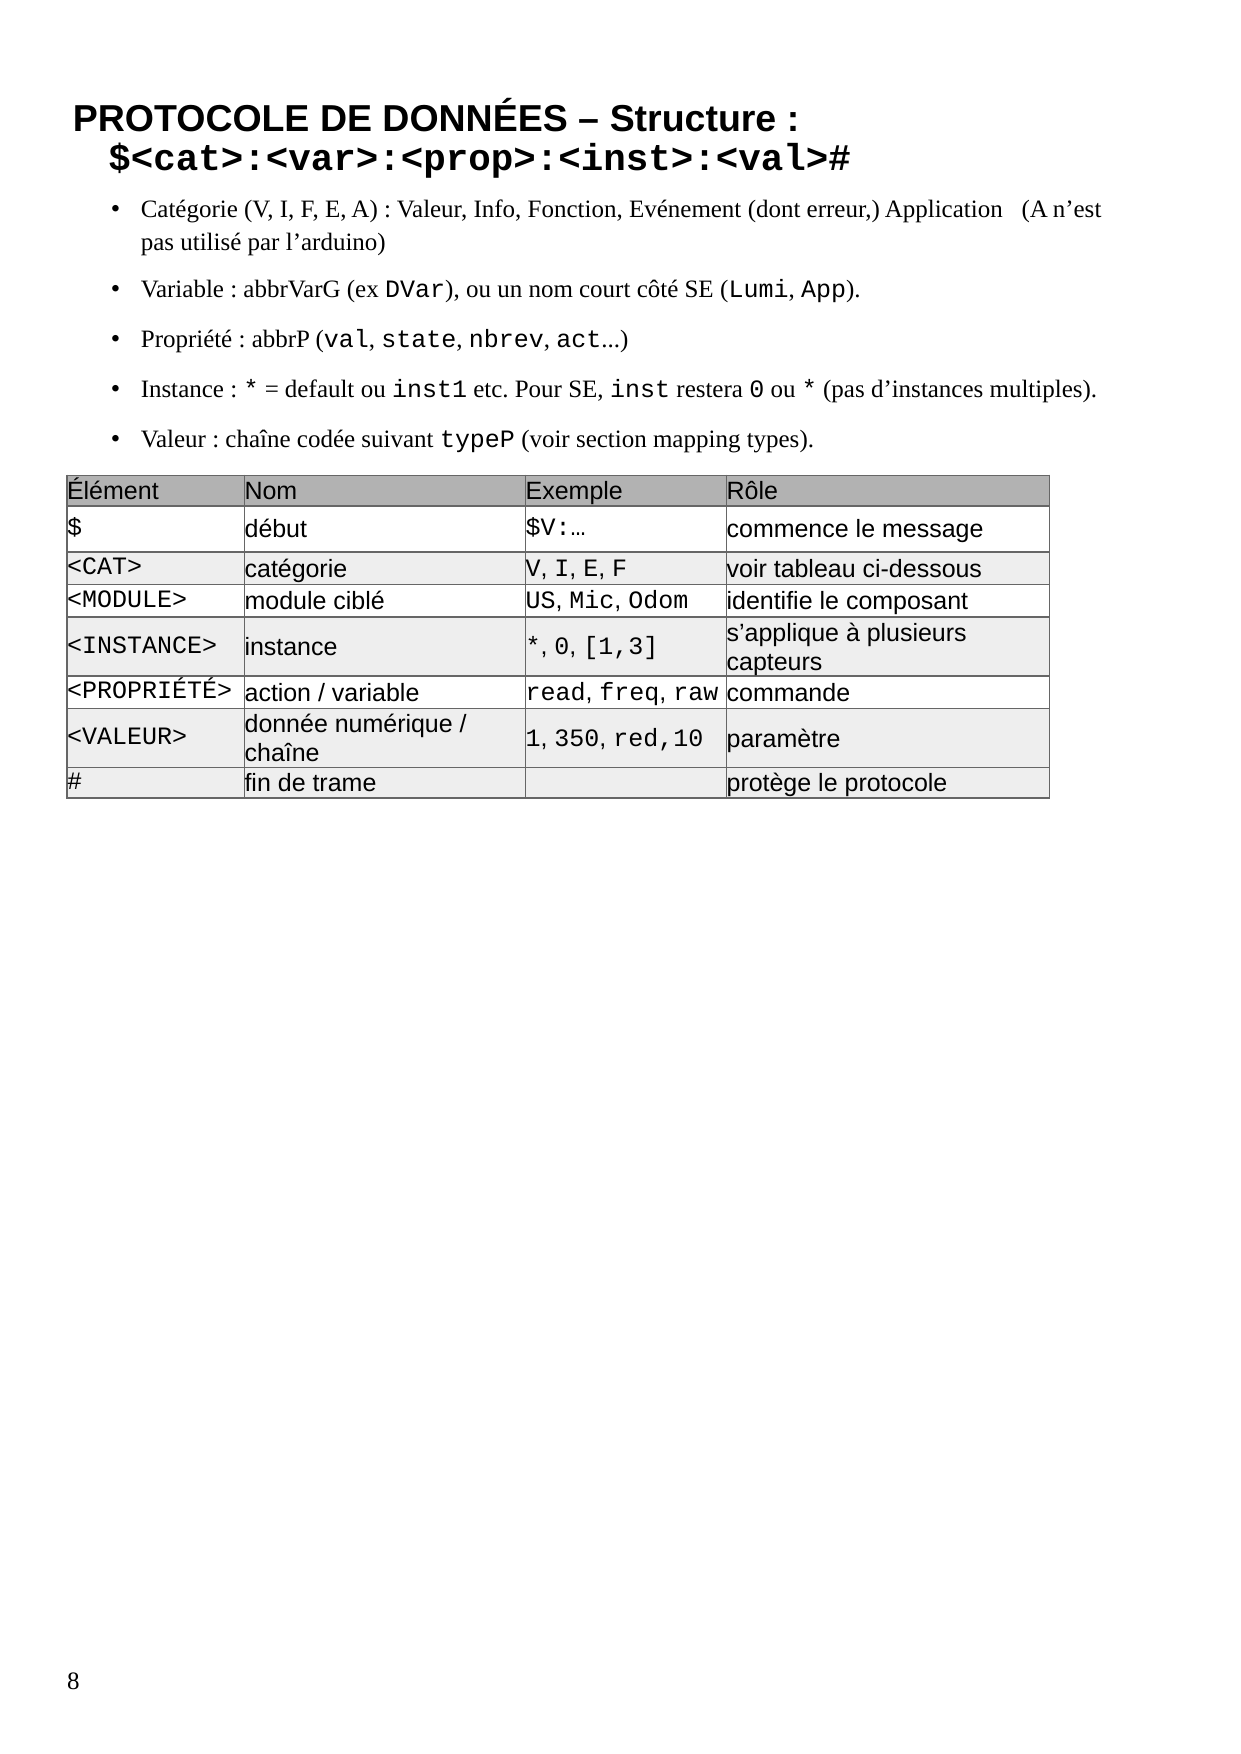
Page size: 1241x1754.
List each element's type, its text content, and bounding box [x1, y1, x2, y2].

table_header Exemple [526, 476, 726, 505]
table_cell US, Mic, Odom [526, 585, 726, 616]
table_cell début [245, 507, 525, 551]
table_cell <VALEUR> [68, 709, 244, 767]
list Variable : abbrVarG (ex DVar), ou un nom court côté SE (Lumi, App). [111, 274, 1140, 305]
table_cell [526, 768, 726, 797]
table_cell # [68, 768, 244, 797]
table_cell fin de trame [245, 768, 525, 797]
table_cell V, I, E, F [526, 553, 726, 584]
table_cell <PROPRIÉTÉ> [68, 677, 244, 708]
table_cell <MODULE> [68, 585, 244, 616]
table_header Rôle [727, 476, 1049, 505]
table_cell action / variable [245, 677, 525, 708]
table_cell catégorie [245, 553, 525, 584]
subtitle PROTOCOLE DE DONNÉES – Structure : $<cat>:<var>:<prop>:<inst>:<val># [73, 96, 1140, 181]
table_cell commande [727, 677, 1049, 708]
table_cell paramètre [727, 709, 1049, 767]
table_cell commence le message [727, 507, 1049, 551]
table_cell protège le protocole [727, 768, 1049, 797]
table_header Nom [245, 476, 525, 505]
table_cell read, freq, raw [526, 677, 726, 708]
table_cell s’applique à plusieurs capteurs [727, 618, 1049, 675]
table_cell identifie le composant [727, 585, 1049, 616]
table_header Élément [68, 476, 244, 505]
table_cell module ciblé [245, 585, 525, 616]
table_cell <INSTANCE> [68, 618, 244, 675]
list Instance : * = default ou inst1 etc. Pour SE, inst restera 0 ou * (pas d’instances multiples). [111, 374, 1140, 405]
table_cell *, 0, [1,3] [526, 618, 726, 675]
table_cell $ [68, 507, 244, 551]
list Propriété : abbrP (val, state, nbrev, act...) [111, 324, 1140, 355]
table_cell instance [245, 618, 525, 675]
table_cell 1, 350, red,10 [526, 709, 726, 767]
list Catégorie (V, I, F, E, A) : Valeur, Info, Fonction, Evénement (dont erreur,) Application (A n’est pas utilisé par l’arduino) [111, 194, 1140, 256]
table_cell <CAT> [68, 553, 244, 584]
table_cell $V:… [526, 507, 726, 551]
table_cell donnée numérique / chaîne [245, 709, 525, 767]
list Valeur : chaîne codée suivant typeP (voir section mapping types). [111, 424, 1140, 455]
table_cell voir tableau ci-dessous [727, 553, 1049, 584]
